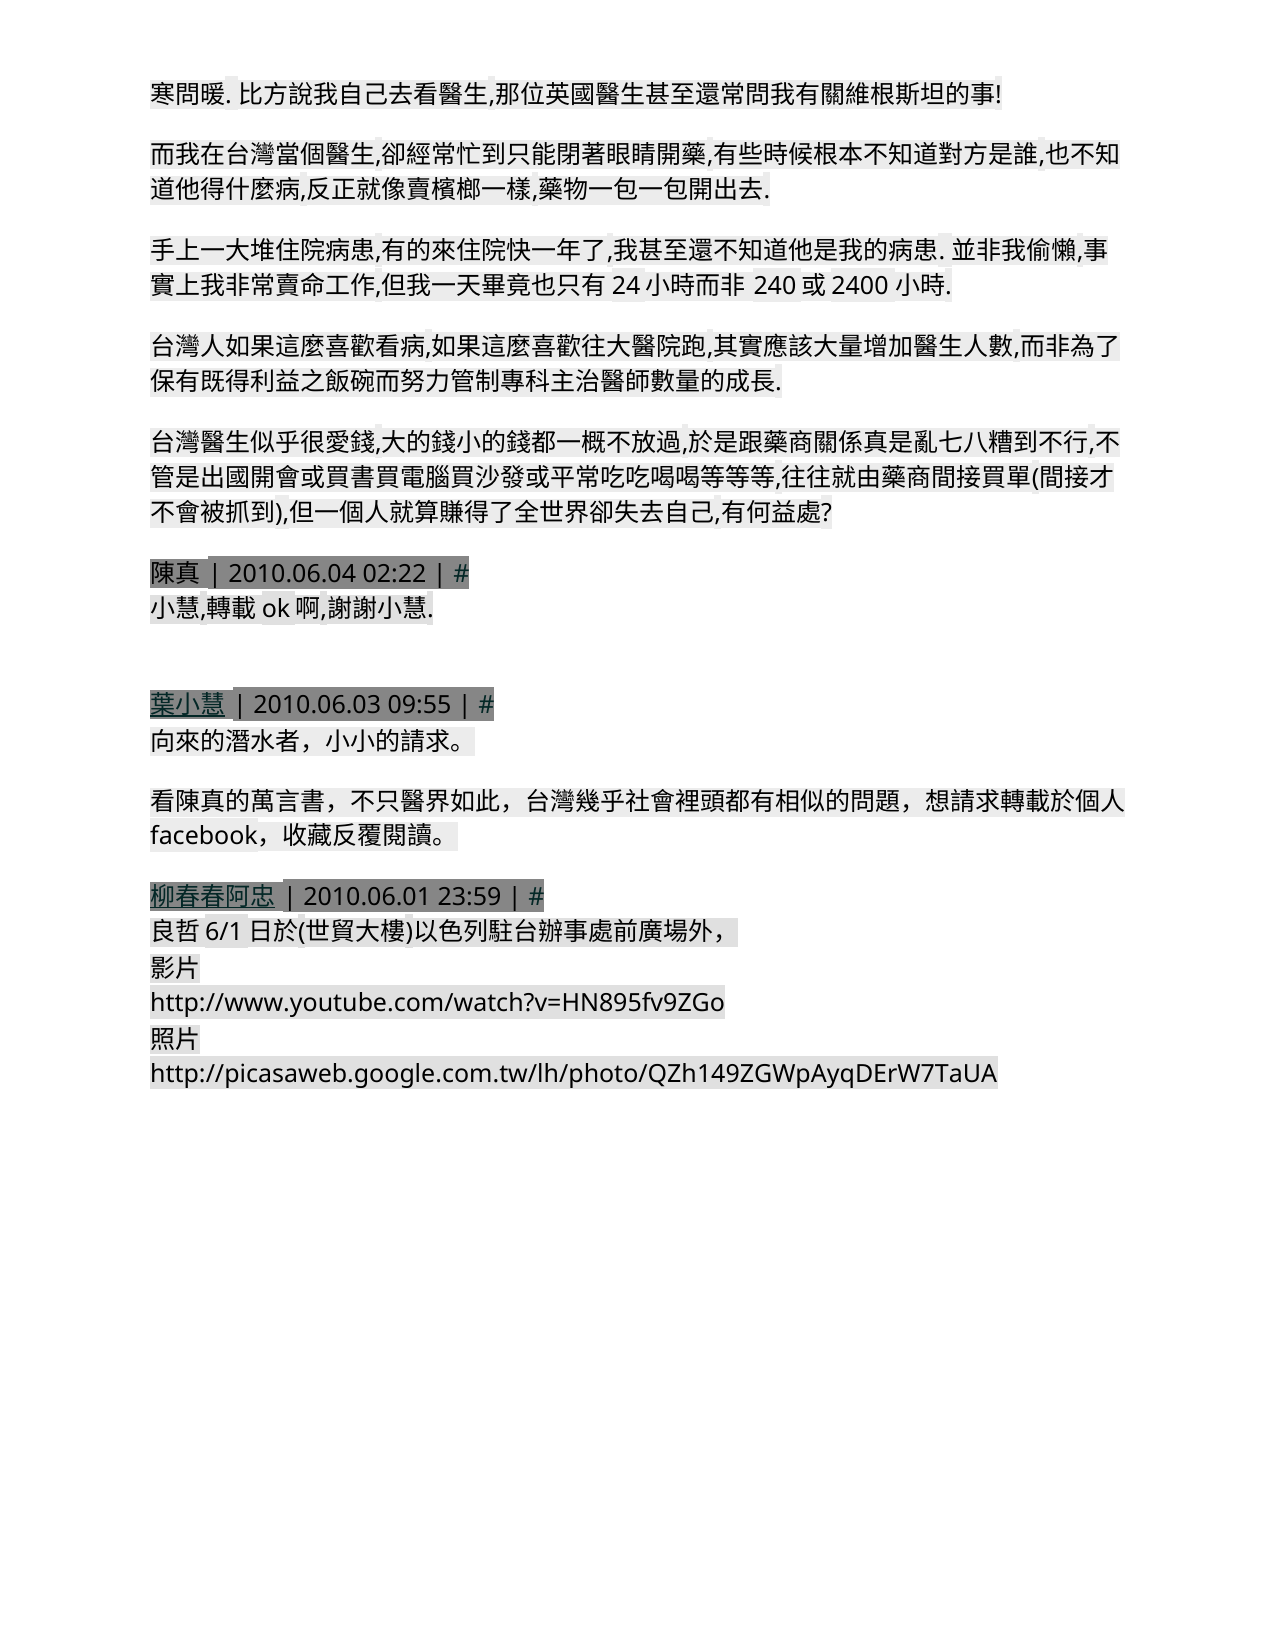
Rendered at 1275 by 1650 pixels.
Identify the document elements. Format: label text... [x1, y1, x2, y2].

text 小慧,轉載ok啊,謝謝小慧. [150, 589, 1125, 660]
text 手上一大堆住院病患,有的來住院快一年了,我甚至還不知道他是我的病患. 並非我偷懶,事實上我非常賣命工作,但我一天畢竟也只有24小時而非 240或2400 小時. [150, 231, 1125, 302]
text 良哲6/1日於(世貿大樓)以色列駐台辦事處前廣場外， 影片 http://www.youtube.com/watch?v=HN895fv9ZGo 照片 http://picasaweb.google.com.tw/lh/photo/QZh149ZGWpAyqDErW7TaUA [150, 912, 1125, 1089]
text 陳真 | 2010.06.04 02:22 | # [150, 554, 1125, 589]
text 向來的潛水者，小小的請求。 [150, 721, 1125, 756]
text 看陳真的萬言書，不只醫界如此，台灣幾乎社會裡頭都有相似的問題，想請求轉載於個人facebook，收藏反覆閱讀。 [150, 781, 1125, 852]
text 寒問暖. 比方說我自己去看醫生,那位英國醫生甚至還常問我有關維根斯坦的事! [150, 75, 1125, 110]
text 台灣醫生似乎很愛錢,大的錢小的錢都一概不放過,於是跟藥商關係真是亂七八糟到不行,不管是出國開會或買書買電腦買沙發或平常吃吃喝喝等等等,往往就由藥商間接買單(間接才不會被抓到),但一個人就算賺得了全世界卻失去自己,有何益處? [150, 423, 1125, 529]
text 而我在台灣當個醫生,卻經常忙到只能閉著眼睛開藥,有些時候根本不知道對方是誰,也不知道他得什麼病,反正就像賣檳榔一樣,藥物一包一包開出去. [150, 135, 1125, 206]
text 柳春春阿忠 | 2010.06.01 23:59 | # [150, 877, 1125, 912]
text 台灣人如果這麼喜歡看病,如果這麼喜歡往大醫院跑,其實應該大量增加醫生人數,而非為了保有既得利益之飯碗而努力管制專科主治醫師數量的成長. [150, 327, 1125, 398]
text 葉小慧 | 2010.06.03 09:55 | # [150, 685, 1125, 721]
